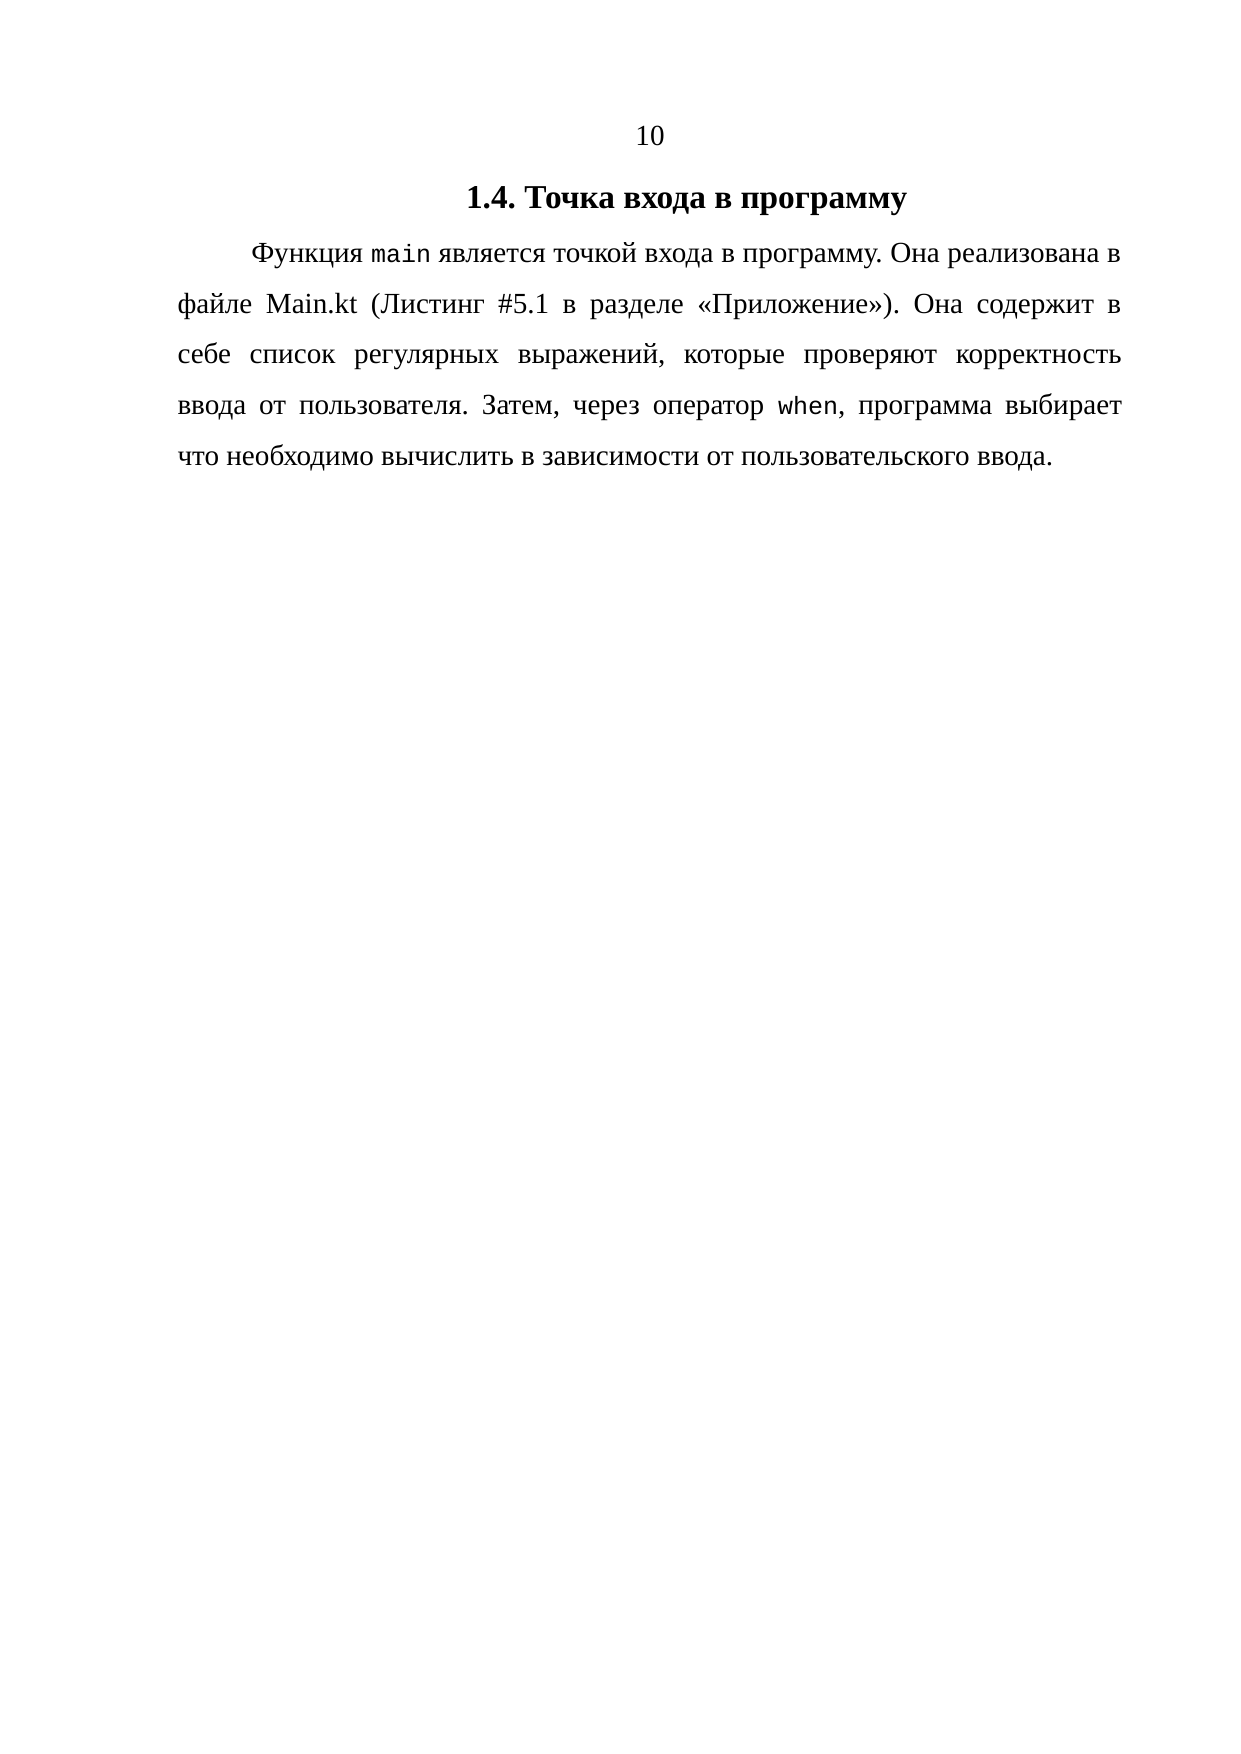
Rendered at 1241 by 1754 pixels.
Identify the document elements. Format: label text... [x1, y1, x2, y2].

text Функция main является точкой входа в программу. Она реализована в файле Main.kt (Листинг #5.1 в разделе «Приложение»). Она содержит в себе список регулярных выражений, которые проверяют корректность ввода от пользователя. Затем, через оператор when, программа выбирает что необходимо вычислить в зависимости от пользовательского ввода. [177, 235, 1122, 472]
subtitle 1.4. Точка входа в программу [177, 177, 1122, 216]
